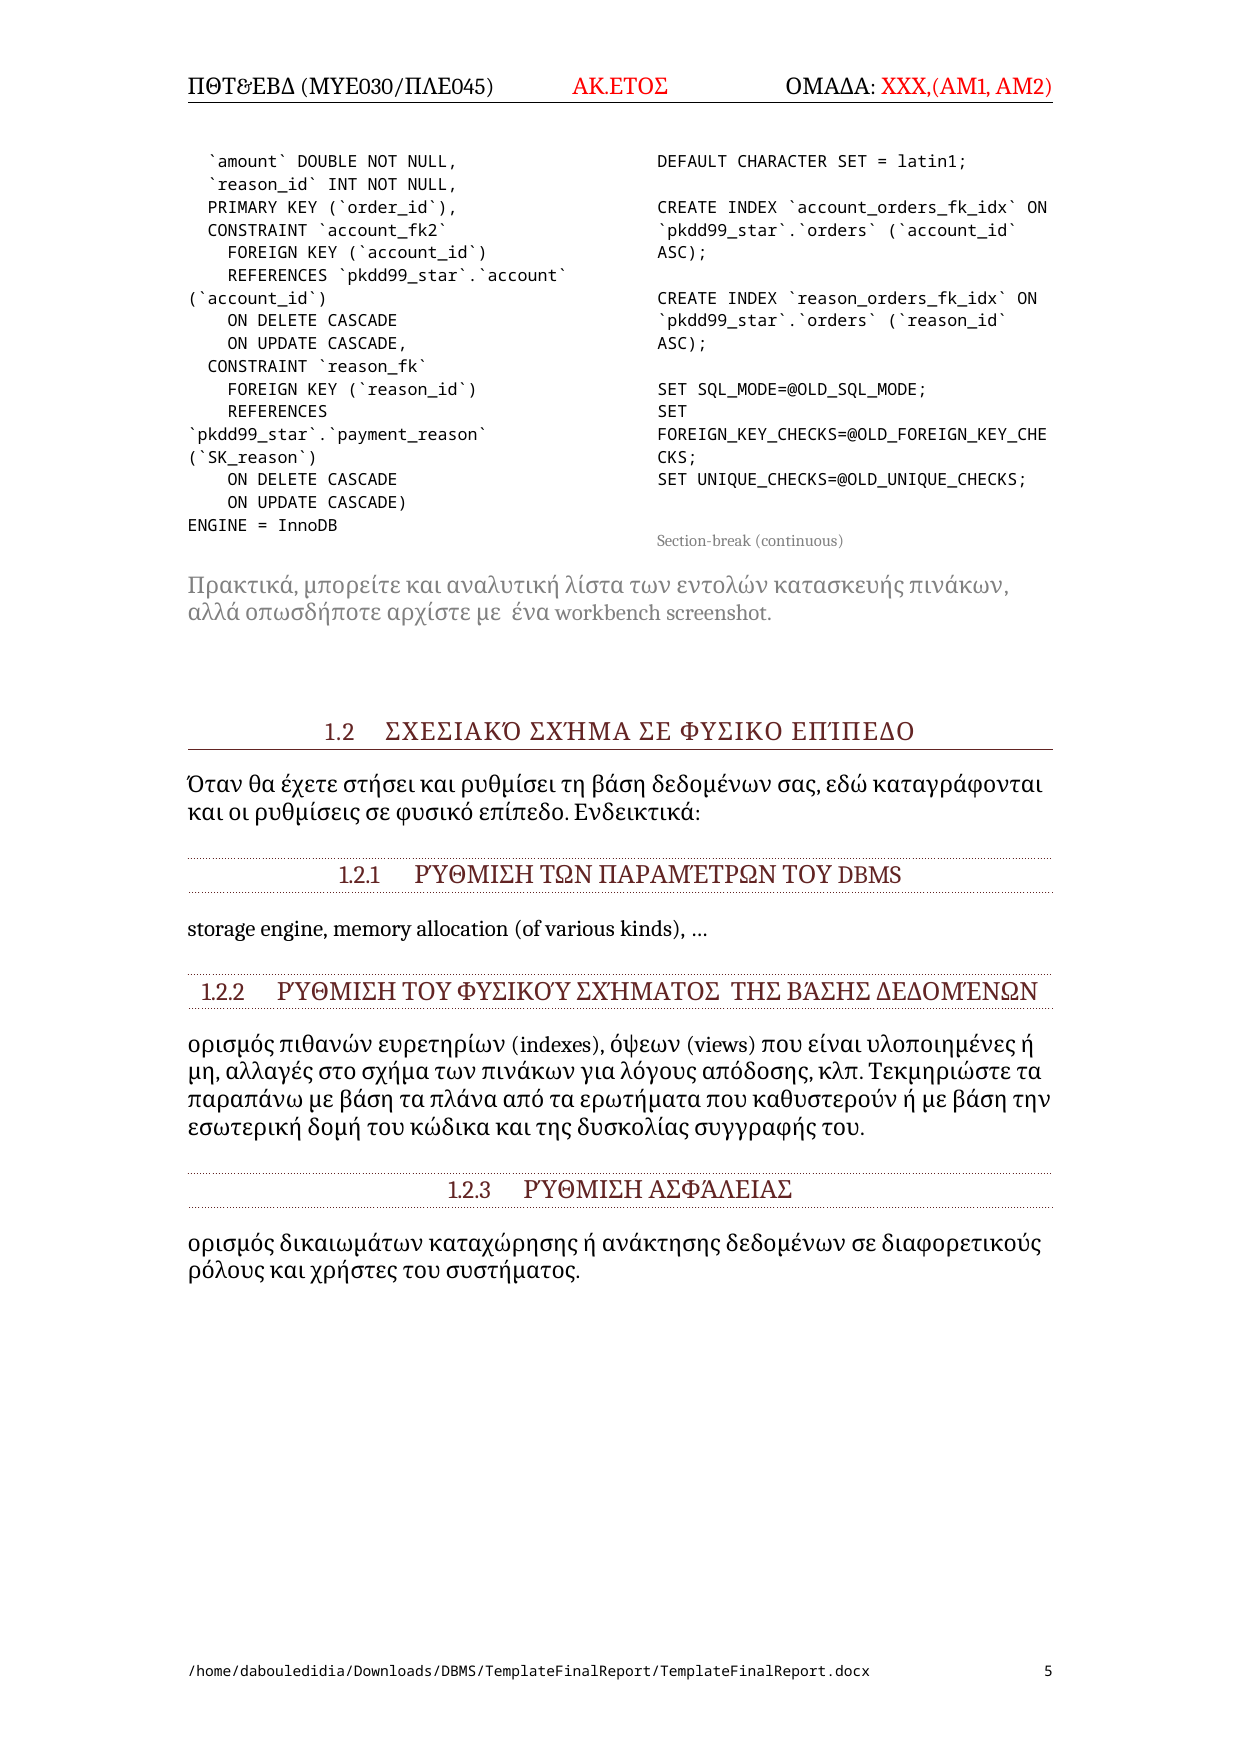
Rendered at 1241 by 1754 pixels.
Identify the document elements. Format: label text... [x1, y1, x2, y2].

text FOREIGN KEY (`account_id`) [187, 241, 583, 263]
text ορισμός δικαιωμάτων καταχώρησης ή ανάκτησης δεδομένων σε διαφορετικούς ρόλους και χρήστες του συστήματος. [187, 1230, 1053, 1284]
text FOREIGN KEY (`reason_id`) [187, 377, 583, 400]
text CONSTRAINT `account_fk2` [187, 218, 583, 241]
text REFERENCES `pkdd99_star`.`account` (`account_id`) [187, 263, 583, 309]
text `amount` DOUBLE NOT NULL, [187, 150, 583, 173]
text PRIMARY KEY (`order_id`), [187, 195, 583, 218]
subtitle Ρύθμιση του φυσικού σχήματος της βάσης δεδομένων [187, 974, 1053, 1009]
text Πρακτικά, μπορείτε και αναλυτική λίστα των εντολών κατασκευής πινάκων, αλλά οπωσδήποτε αρχίστε με ένα workbench screenshot. [187, 572, 1053, 626]
text ON UPDATE CASCADE) [187, 491, 583, 513]
text CONSTRAINT `reason_fk` [187, 354, 583, 377]
text `reason_id` INT NOT NULL, [187, 173, 583, 195]
text SET UNIQUE_CHECKS=@OLD_UNIQUE_CHECKS; [657, 468, 1053, 491]
subtitle Ρύθμιση των παραμέτρων του dbms [187, 858, 1053, 893]
text Section-break (continuous) [657, 532, 1053, 551]
text ON DELETE CASCADE [187, 309, 583, 332]
text SET FOREIGN_KEY_CHECKS=@OLD_FOREIGN_KEY_CHECKS; [657, 400, 1053, 468]
text Όταν θα έχετε στήσει και ρυθμίσει τη βάση δεδομένων σας, εδώ καταγράφονται και οι ρυθμίσεις σε φυσικό επίπεδο. Ενδεικτικά: [187, 772, 1053, 826]
text CREATE INDEX `reason_orders_fk_idx` ON `pkdd99_star`.`orders` (`reason_id` ASC); [657, 286, 1053, 354]
text DEFAULT CHARACTER SET = latin1; [657, 150, 1053, 173]
text CREATE INDEX `account_orders_fk_idx` ON `pkdd99_star`.`orders` (`account_id` ASC); [657, 195, 1053, 263]
text storage engine, memory allocation (of various kinds), … [187, 916, 1053, 942]
subtitle Σχεσιακό σχήμα σε φυσικο επίπεδο [187, 718, 1053, 750]
subtitle Ρύθμιση ασφάλειας [187, 1173, 1053, 1208]
text REFERENCES `pkdd99_star`.`payment_reason` (`SK_reason`) [187, 400, 583, 468]
text ορισμός πιθανών ευρετηρίων (indexes), όψεων (views) που είναι υλοποιημένες ή μη, αλλαγές στο σχήμα των πινάκων για λόγους απόδοσης, κλπ. Τεκμηριώστε τα παραπάνω με βάση τα πλάνα από τα ερωτήματα που καθυστερούν ή με βάση την εσωτερική δομή του κώδικα και της δυσκολίας συγγραφής του. [187, 1032, 1053, 1141]
text ENGINE = InnoDB [187, 513, 583, 536]
text ON UPDATE CASCADE, [187, 332, 583, 354]
text SET SQL_MODE=@OLD_SQL_MODE; [657, 377, 1053, 400]
text ON DELETE CASCADE [187, 468, 583, 491]
